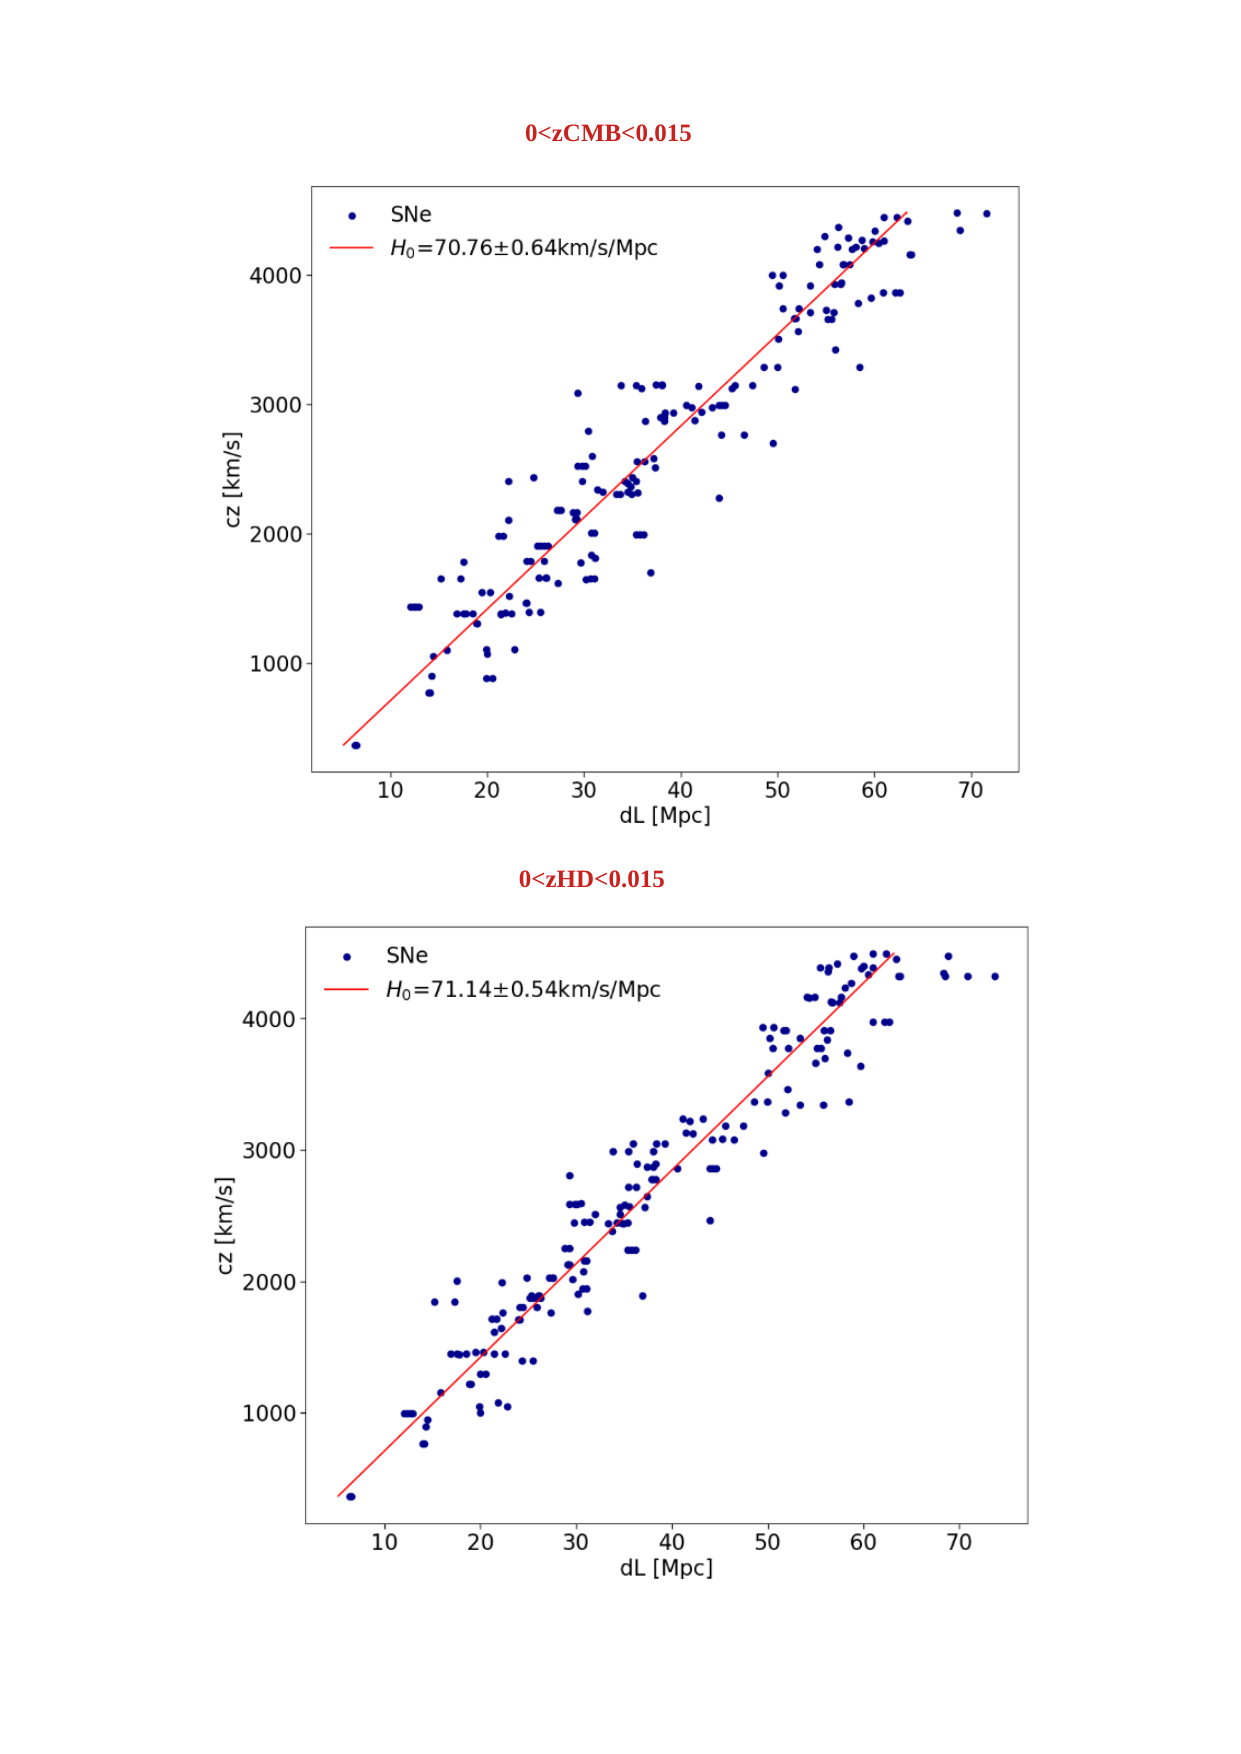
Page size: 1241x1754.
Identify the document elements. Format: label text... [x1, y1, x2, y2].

picture [210, 921, 1030, 1579]
picture [218, 185, 1022, 835]
text 0<zCMB<0.015 [118, 118, 1122, 147]
text 0<zHD<0.015 [118, 864, 1122, 892]
